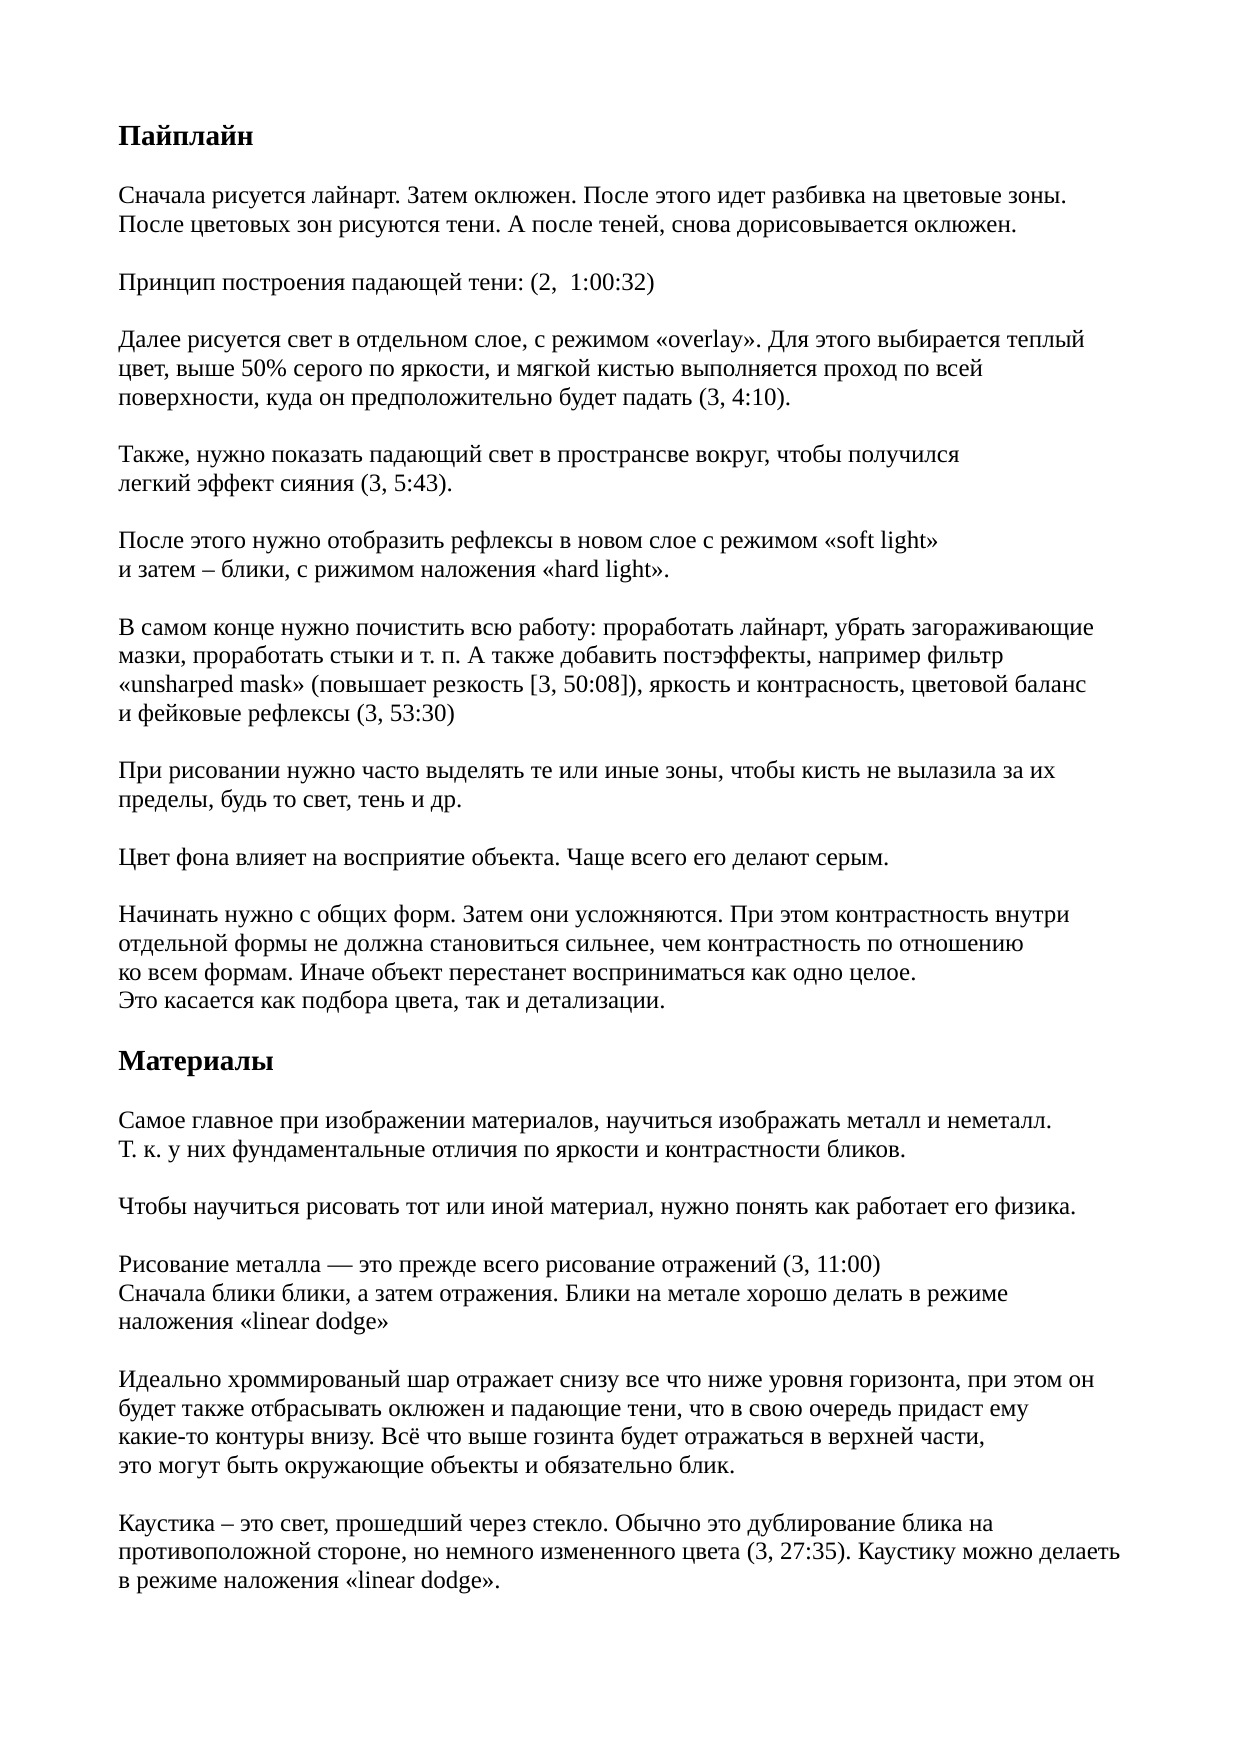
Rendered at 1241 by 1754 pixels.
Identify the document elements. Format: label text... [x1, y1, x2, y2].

text Чтобы научиться рисовать тот или иной материал, нужно понять как работает его физика. [118, 1191, 1122, 1220]
text Каустика – это свет, прошедший через стекло. Обычно это дублирование блика на противоположной стороне, но немного измененного цвета (3, 27:35). Каустику можно делаеть в режиме наложения «linear dodge». [118, 1508, 1122, 1594]
text Т. к. у них фундаментальные отличия по яркости и контрастности бликов. [118, 1134, 1122, 1163]
text Далее рисуется свет в отдельном слое, с режимом «overlay». Для этого выбирается теплый цвет, выше 50% серого по яркости, и мягкой кистью выполняется проход по всей поверхности, куда он предположительно будет падать (3, 4:10). [118, 324, 1122, 410]
text и затем – блики, с рижимом наложения «hard light». [118, 554, 1122, 583]
text Также, нужно показать падающий свет в пространсве вокруг, чтобы получился [118, 439, 1122, 468]
text это могут быть окружающие объекты и обязательно блик. [118, 1450, 1122, 1479]
text Это касается как подбора цвета, так и детализации. [118, 985, 1122, 1014]
text какие-то контуры внизу. Всё что выше гозинта будет отражаться в верхней части, [118, 1421, 1122, 1450]
text Сначала блики блики, а затем отражения. Блики на метале хорошо делать в режиме наложения «linear dodge» [118, 1278, 1122, 1335]
text Материалы [118, 1043, 1122, 1076]
text Пайплайн [118, 118, 1122, 152]
text Самое главное при изображении материалов, научиться изображать металл и неметалл. [118, 1105, 1122, 1134]
text ко всем формам. Иначе объект перестанет восприниматься как одно целое. [118, 957, 1122, 985]
text Идеально хроммированый шар отражает снизу все что ниже уровня горизонта, при этом он будет также отбрасывать оклюжен и падающие тени, что в свою очередь придаст ему [118, 1364, 1122, 1421]
text Рисование металла — это прежде всего рисование отражений (3, 11:00) [118, 1249, 1122, 1278]
text Начинать нужно с общих форм. Затем они усложняются. При этом контрастность внутри отдельной формы не должна становиться сильнее, чем контрастность по отношению [118, 899, 1122, 957]
text и фейковые рефлексы (3, 53:30) [118, 698, 1122, 727]
text После цветовых зон рисуются тени. А после теней, снова дорисовывается оклюжен. [118, 209, 1122, 238]
text Цвет фона влияет на восприятие объекта. Чаще всего его делают серым. [118, 842, 1122, 870]
text При рисовании нужно часто выделять те или иные зоны, чтобы кисть не вылазила за их пределы, будь то свет, тень и др. [118, 755, 1122, 813]
text После этого нужно отобразить рефлексы в новом слое с режимом «soft light» [118, 525, 1122, 554]
text легкий эффект сияния (3, 5:43). [118, 468, 1122, 497]
text В самом конце нужно почистить всю работу: проработать лайнарт, убрать загораживающие мазки, проработать стыки и т. п. А также добавить постэффекты, например фильтр «unsharped mask» (повышает резкость [3, 50:08]), яркость и контрасность, цветовой баланс [118, 612, 1122, 698]
text Сначала рисуется лайнарт. Затем оклюжен. После этого идет разбивка на цветовые зоны. [118, 180, 1122, 209]
text Принцип построения падающей тени: (2, 1:00:32) [118, 267, 1122, 295]
